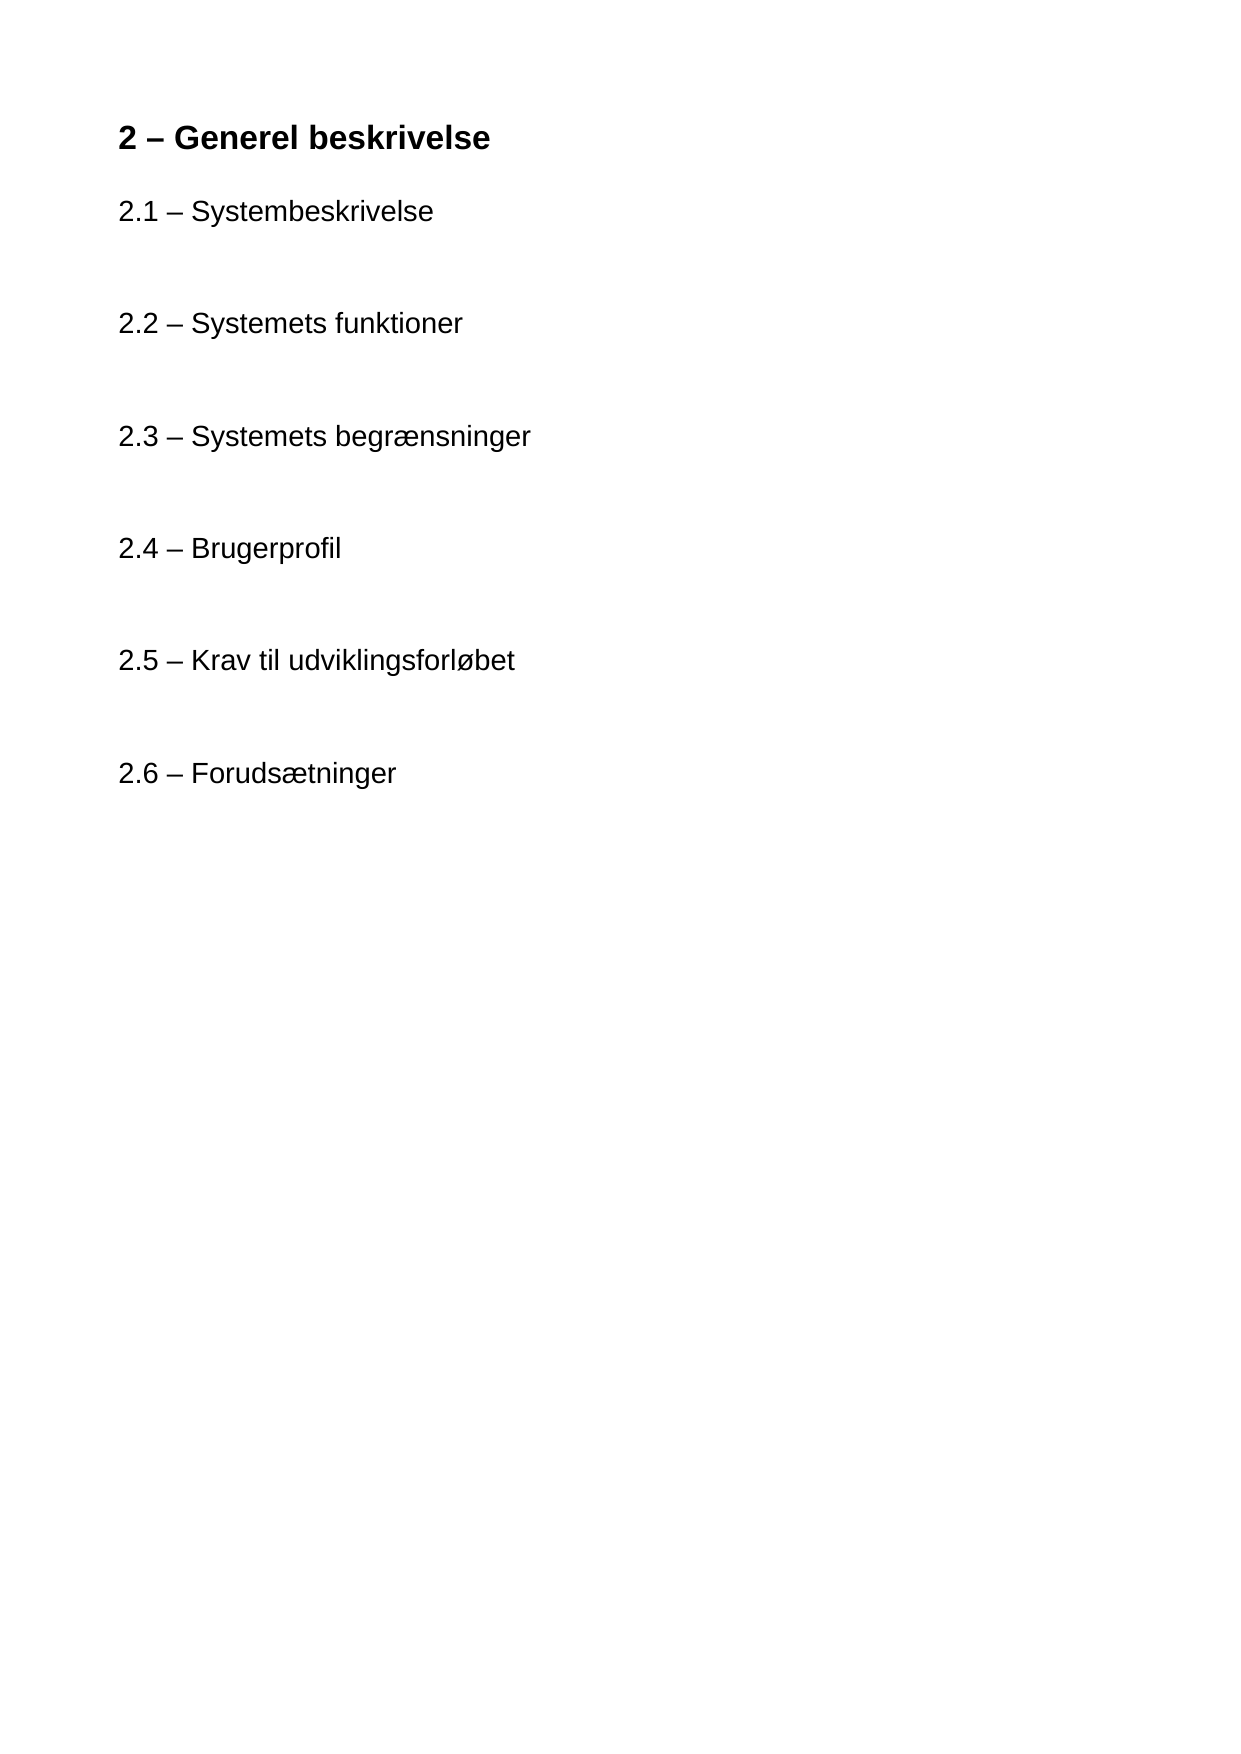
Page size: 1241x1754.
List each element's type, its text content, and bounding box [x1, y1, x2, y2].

subtitle 2.3 – Systemets begrænsninger [118, 419, 1122, 452]
subtitle 2.1 – Systembeskrivelse [118, 194, 1122, 228]
subtitle 2.6 – Forudsætninger [118, 756, 1122, 789]
subtitle 2 – Generel beskrivelse [118, 118, 1122, 157]
subtitle 2.2 – Systemets funktioner [118, 307, 1122, 340]
subtitle 2.5 – Krav til udviklingsforløbet [118, 643, 1122, 677]
subtitle 2.4 – Brugerprofil [118, 531, 1122, 565]
